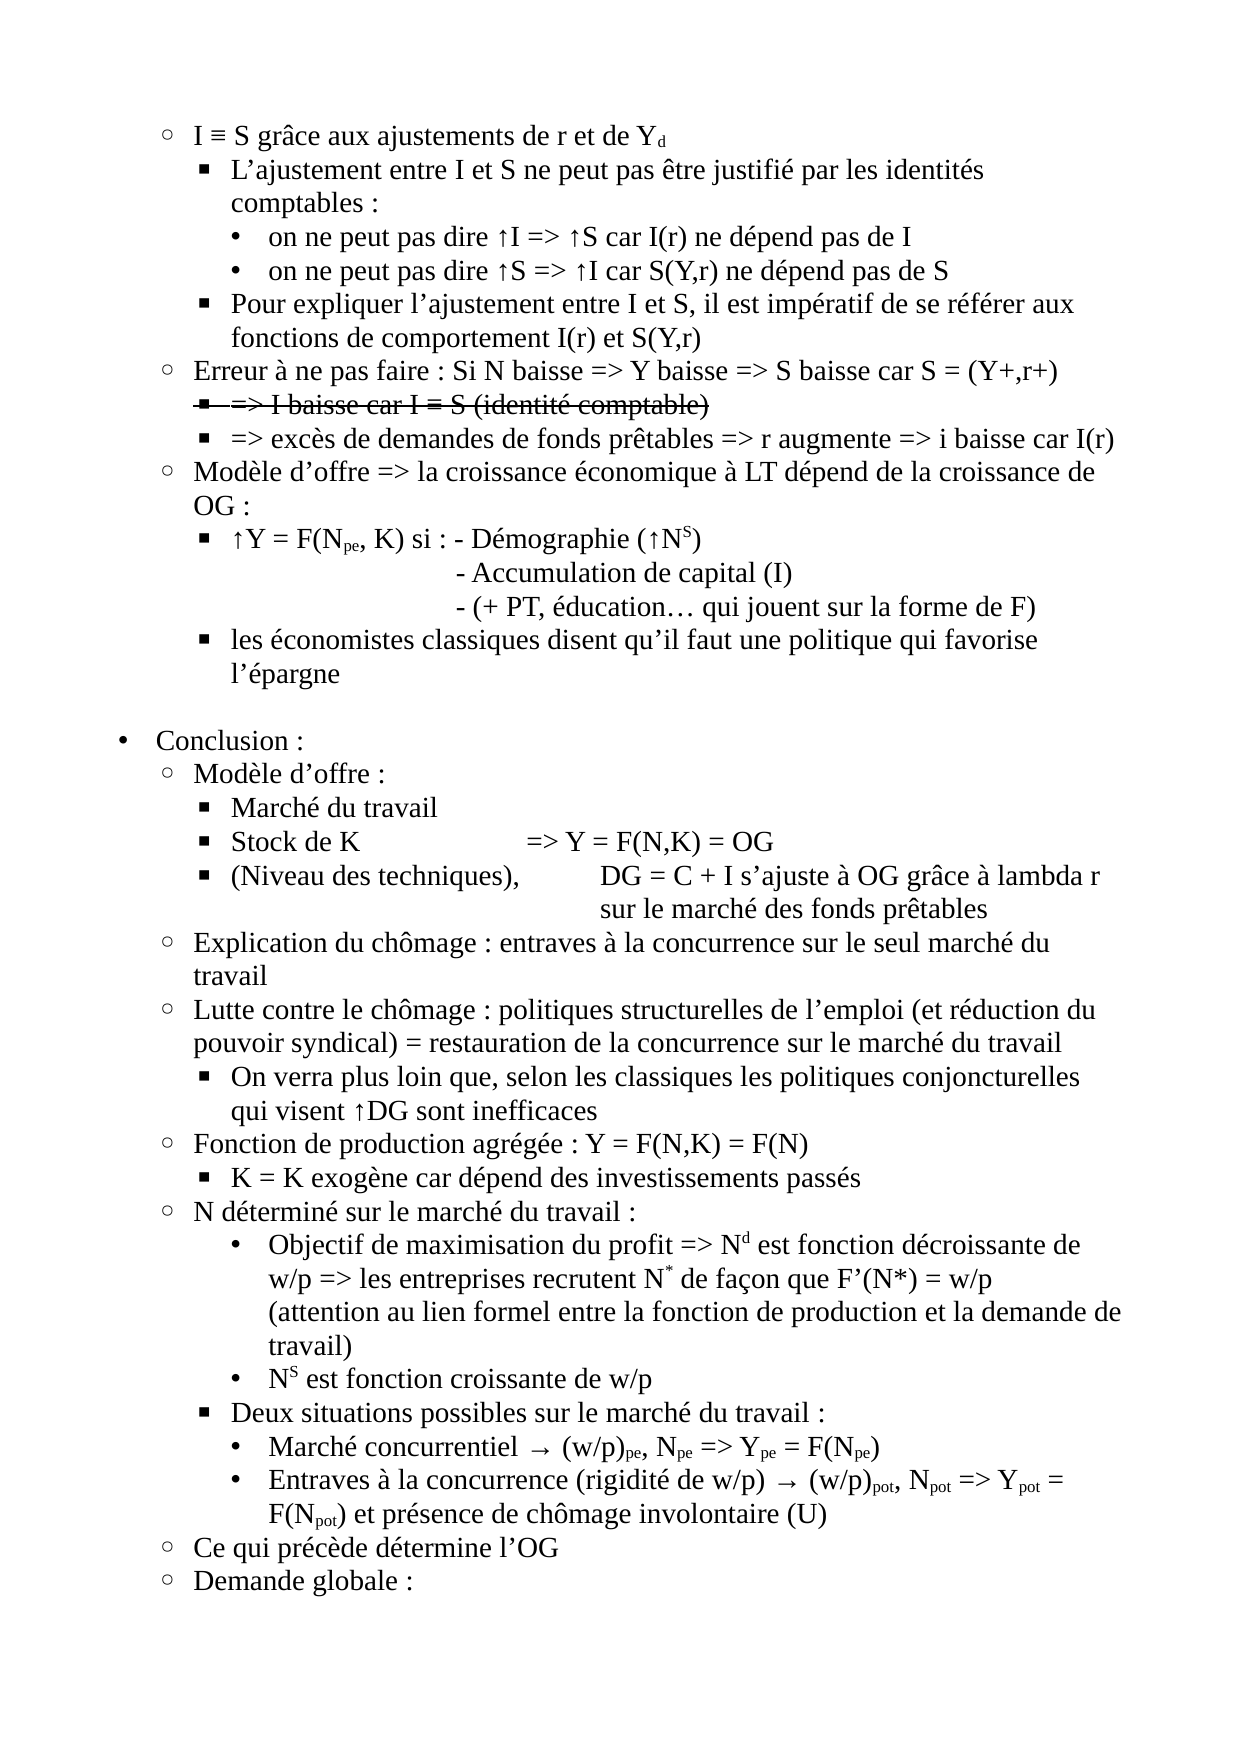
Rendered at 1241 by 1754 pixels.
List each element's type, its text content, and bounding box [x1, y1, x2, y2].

list Deux situations possibles sur le marché du travail : [193, 1395, 1122, 1429]
list Marché concurrentiel → (w/p)pe, Npe => Ype = F(Npe) [231, 1429, 1122, 1462]
list Modèle d’offre => la croissance économique à LT dépend de la croissance de OG : [156, 454, 1122, 522]
list Fonction de production agrégée : Y = F(N,K) = F(N) [156, 1126, 1122, 1160]
list Explication du chômage : entraves à la concurrence sur le seul marché du travail [156, 925, 1122, 992]
list Demande globale : [156, 1563, 1122, 1597]
list - (+ PT, éducation… qui jouent sur la forme de F) [418, 589, 1122, 622]
list On verra plus loin que, selon les classiques les politiques conjoncturelles qui visent ↑DG sont inefficaces [193, 1059, 1122, 1126]
list NS est fonction croissante de w/p [231, 1362, 1122, 1395]
list L’ajustement entre I et S ne peut pas être justifié par les identités comptables : [193, 152, 1122, 219]
list Marché du travail [193, 790, 1122, 824]
list Conclusion : [118, 723, 1122, 757]
list - Accumulation de capital (I) [418, 555, 1122, 589]
list Modèle d’offre : [156, 757, 1122, 790]
list I ≡ S grâce aux ajustements de r et de Yd [156, 118, 1122, 152]
list => I baisse car I ≡ S (identité comptable) [193, 387, 1122, 421]
list N déterminé sur le marché du travail : [156, 1194, 1122, 1227]
list => excès de demandes de fonds prêtables => r augmente => i baisse car I(r) [193, 421, 1122, 454]
list on ne peut pas dire ↑S => ↑I car S(Y,r) ne dépend pas de S [231, 253, 1122, 286]
list Stock de K => Y = F(N,K) = OG [193, 824, 1122, 858]
list K = K exogène car dépend des investissements passés [193, 1160, 1122, 1194]
list ↑Y = F(Npe, K) si : - Démographie (↑NS) [193, 522, 1122, 555]
list (attention au lien formel entre la fonction de production et la demande de travail) [231, 1294, 1122, 1362]
list Objectif de maximisation du profit => Nd est fonction décroissante de w/p => les entreprises recrutent N* de façon que F’(N*) = w/p [231, 1227, 1122, 1294]
list Entraves à la concurrence (rigidité de w/p) → (w/p)pot, Npot => Ypot = F(Npot) et présence de chômage involontaire (U) [231, 1462, 1122, 1530]
list (Niveau des techniques), DG = C + I s’ajuste à OG grâce à lambda r sur le marché des fonds prêtables [193, 858, 1122, 925]
list Pour expliquer l’ajustement entre I et S, il est impératif de se référer aux fonctions de comportement I(r) et S(Y,r) [193, 286, 1122, 353]
list Lutte contre le chômage : politiques structurelles de l’emploi (et réduction du pouvoir syndical) = restauration de la concurrence sur le marché du travail [156, 992, 1122, 1059]
list les économistes classiques disent qu’il faut une politique qui favorise l’épargne [193, 622, 1122, 689]
list Ce qui précède détermine l’OG [156, 1530, 1122, 1563]
list Erreur à ne pas faire : Si N baisse => Y baisse => S baisse car S = (Y+,r+) [156, 353, 1122, 387]
list on ne peut pas dire ↑I => ↑S car I(r) ne dépend pas de I [231, 219, 1122, 253]
